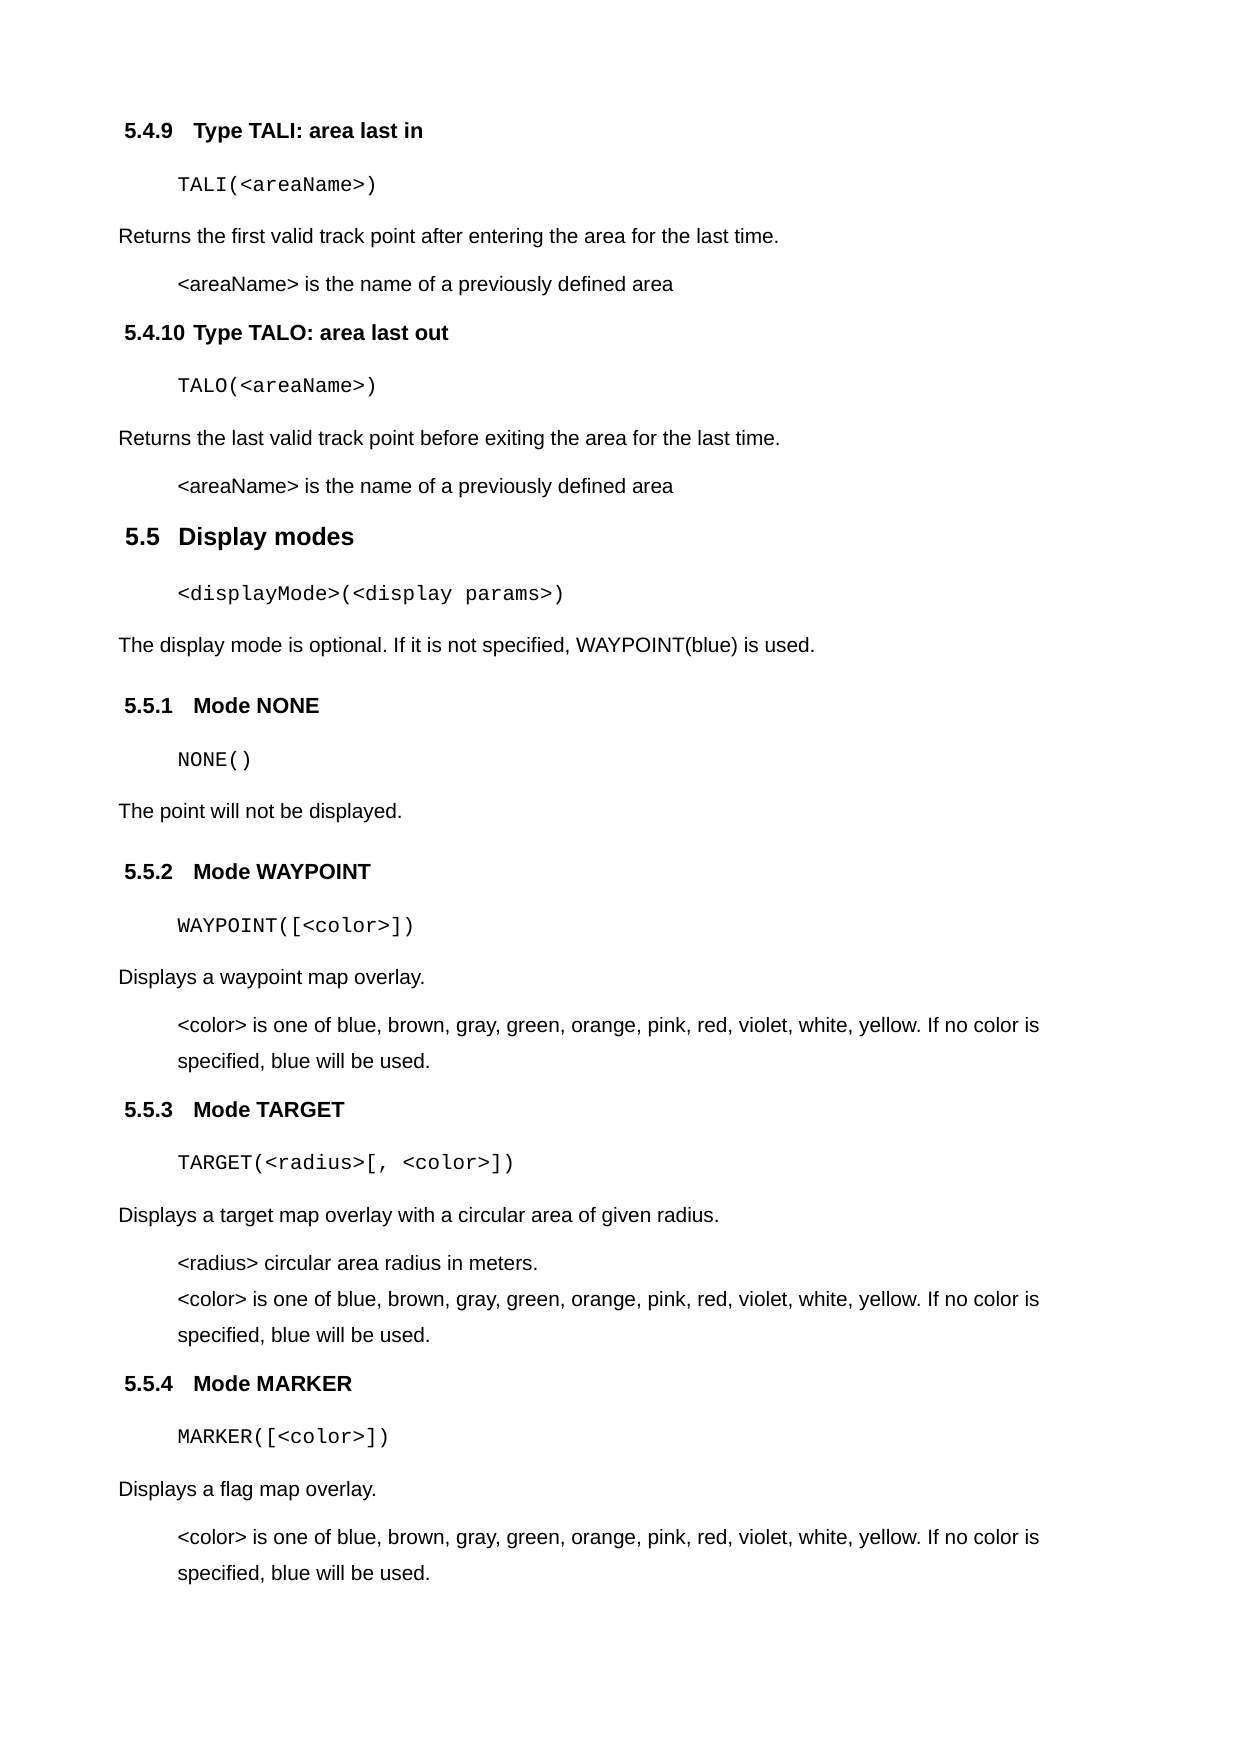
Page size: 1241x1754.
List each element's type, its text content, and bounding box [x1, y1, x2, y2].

subtitle Mode TARGET [118, 1097, 1122, 1122]
text The display mode is optional. If it is not specified, WAYPOINT(blue) is used. [118, 633, 1122, 657]
subtitle Type TALI: area last in [118, 118, 1122, 143]
subtitle Mode WAYPOINT [118, 859, 1122, 884]
text The point will not be displayed. [118, 799, 1122, 823]
text Displays a target map overlay with a circular area of given radius. [118, 1203, 1122, 1227]
text NONE() [177, 749, 1063, 772]
text <displayMode>(<display params>) [177, 583, 1063, 606]
list <areaName> is the name of a previously defined area [177, 272, 1122, 296]
text Returns the first valid track point after entering the area for the last time. [118, 224, 1122, 248]
subtitle Display modes [118, 522, 1122, 551]
text TARGET(<radius>[, <color>]) [177, 1152, 1063, 1176]
text Returns the last valid track point before exiting the area for the last time. [118, 426, 1122, 450]
list <color> is one of blue, brown, gray, green, orange, pink, red, violet, white, yellow. If no color is specified, blue will be used. [177, 1013, 1122, 1073]
text MARKER([<color>]) [177, 1426, 1063, 1450]
list <color> is one of blue, brown, gray, green, orange, pink, red, violet, white, yellow. If no color is specified, blue will be used. [177, 1525, 1122, 1585]
list <radius> circular area radius in meters. [177, 1251, 1122, 1275]
text TALO(<areaName>) [177, 376, 1063, 399]
list <areaName> is the name of a previously defined area [177, 474, 1122, 498]
text TALI(<areaName>) [177, 174, 1063, 197]
subtitle Type TALO: area last out [118, 320, 1122, 345]
list <color> is one of blue, brown, gray, green, orange, pink, red, violet, white, yellow. If no color is specified, blue will be used. [177, 1287, 1122, 1347]
subtitle Mode MARKER [118, 1371, 1122, 1396]
subtitle Mode NONE [118, 693, 1122, 718]
text Displays a waypoint map overlay. [118, 965, 1122, 989]
text WAYPOINT([<color>]) [177, 914, 1063, 938]
text Displays a flag map overlay. [118, 1476, 1122, 1500]
